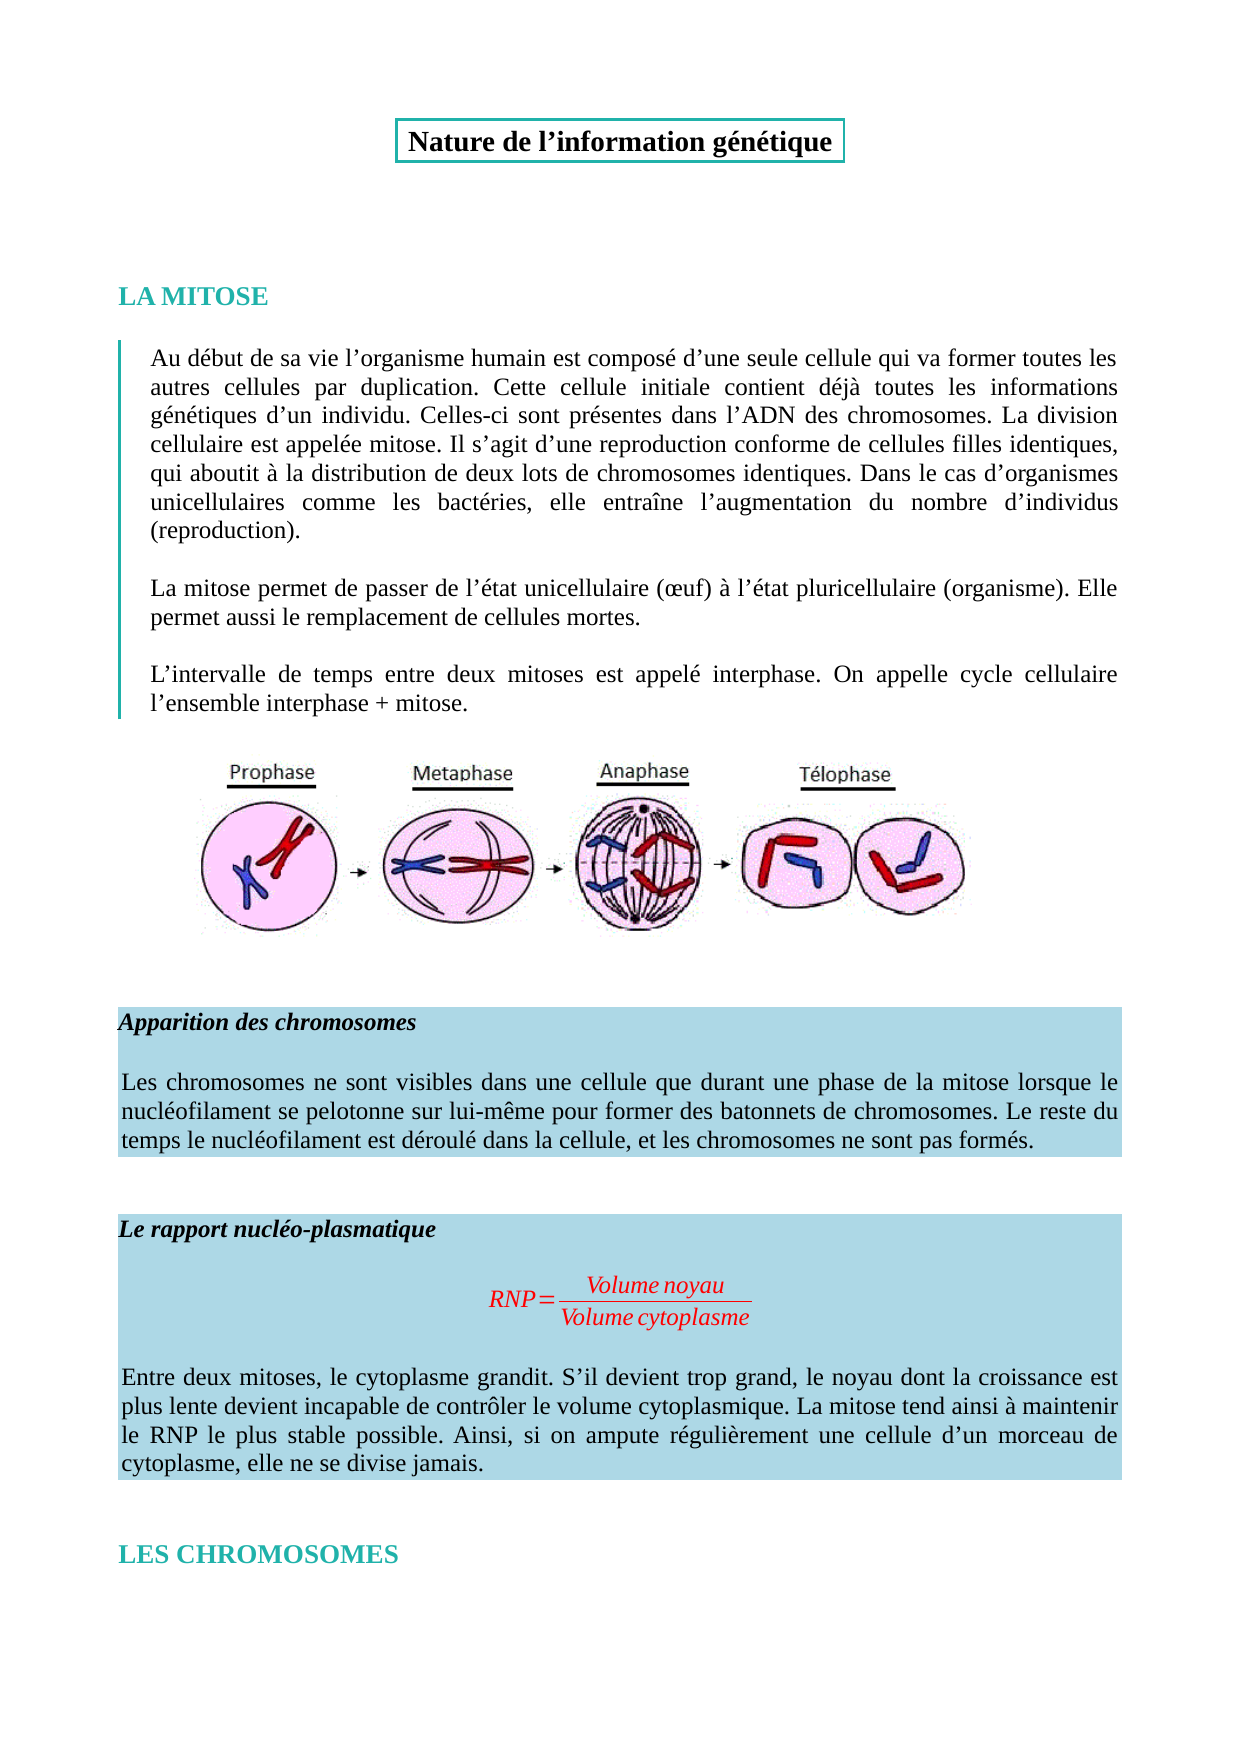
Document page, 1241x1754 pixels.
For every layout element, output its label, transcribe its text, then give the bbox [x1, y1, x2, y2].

text Apparition des chromosomes [118, 1007, 1122, 1036]
text L’intervalle de temps entre deux mitoses est appelé interphase. On appelle cycle cellulaire l’ensemble interphase + mitose. [121, 659, 1122, 719]
text [845, 118, 1122, 163]
text Le rapport nucléo-plasmatique [118, 1214, 1122, 1243]
picture [193, 752, 972, 938]
text Au début de sa vie l’organisme humain est composé d’une seule cellule qui va former toutes les autres cellules par duplication. Cette cellule initiale contient déjà toutes les informations génétiques d’un individu. Celles-ci sont présentes dans l’ADN des chromosomes. La division cellulaire est appelée mitose. Il s’agit d’une reproduction conforme de cellules filles identiques, qui aboutit à la distribution de deux lots de chromosomes identiques. Dans le cas d’organismes unicellulaires comme les bactéries, elle entraîne l’augmentation du nombre d’individus (reproduction). [121, 340, 1122, 544]
text La mitose permet de passer de l’état unicellulaire (œuf) à l’état pluricellulaire (organisme). Elle permet aussi le remplacement de cellules mortes. [121, 573, 1122, 630]
text Les chromosomes ne sont visibles dans une cellule que durant une phase de la mitose lorsque le nucléofilament se pelotonne sur lui-même pour former des batonnets de chromosomes. Le reste du temps le nucléofilament est déroulé dans la cellule, et les chromosomes ne sont pas formés. [118, 1064, 1122, 1157]
text Entre deux mitoses, le cytoplasme grandit. S’il devient trop grand, le noyau dont la croissance est plus lente devient incapable de contrôler le volume cytoplasmique. La mitose tend ainsi à maintenir le RNP le plus stable possible. Ainsi, si on ampute régulièrement une cellule d’un morceau de cytoplasme, elle ne se divise jamais. [118, 1359, 1122, 1480]
text LA MITOSE [118, 280, 1122, 311]
text [118, 118, 395, 163]
text LES CHROMOSOMES [118, 1538, 1122, 1569]
text Nature de l’information génétique [398, 121, 843, 160]
